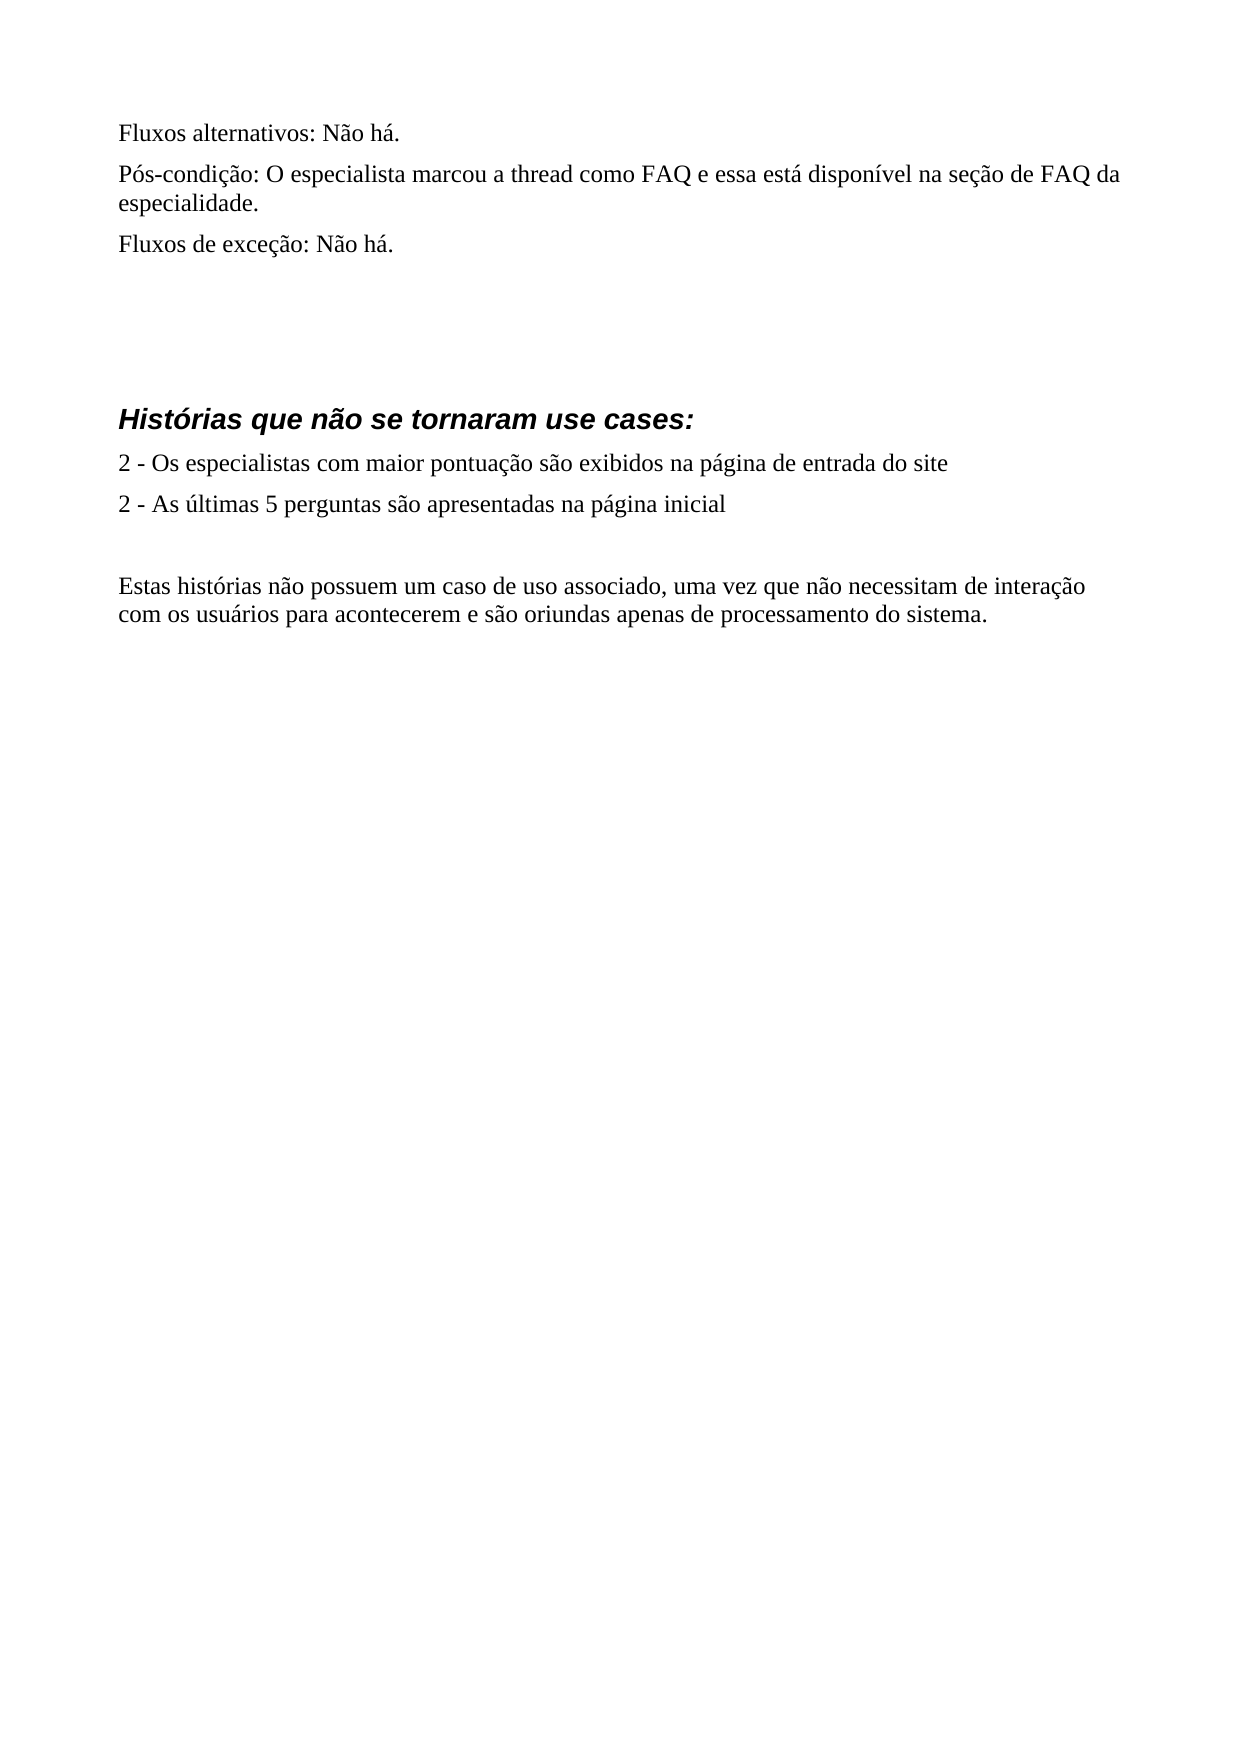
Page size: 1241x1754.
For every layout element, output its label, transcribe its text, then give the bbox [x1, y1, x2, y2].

text Histórias que não se tornaram use cases: [118, 402, 1122, 435]
text Fluxos de exceção: Não há. [118, 229, 1122, 258]
text Estas histórias não possuem um caso de uso associado, uma vez que não necessitam de interação com os usuários para acontecerem e são oriundas apenas de processamento do sistema. [118, 571, 1122, 628]
text 2 - Os especialistas com maior pontuação são exibidos na página de entrada do site [118, 448, 1122, 476]
text Pós-condição: O especialista marcou a thread como FAQ e essa está disponível na seção de FAQ da especialidade. [118, 159, 1122, 217]
text Fluxos alternativos: Não há. [118, 118, 1122, 147]
text 2 - As últimas 5 perguntas são apresentadas na página inicial [118, 489, 1122, 518]
